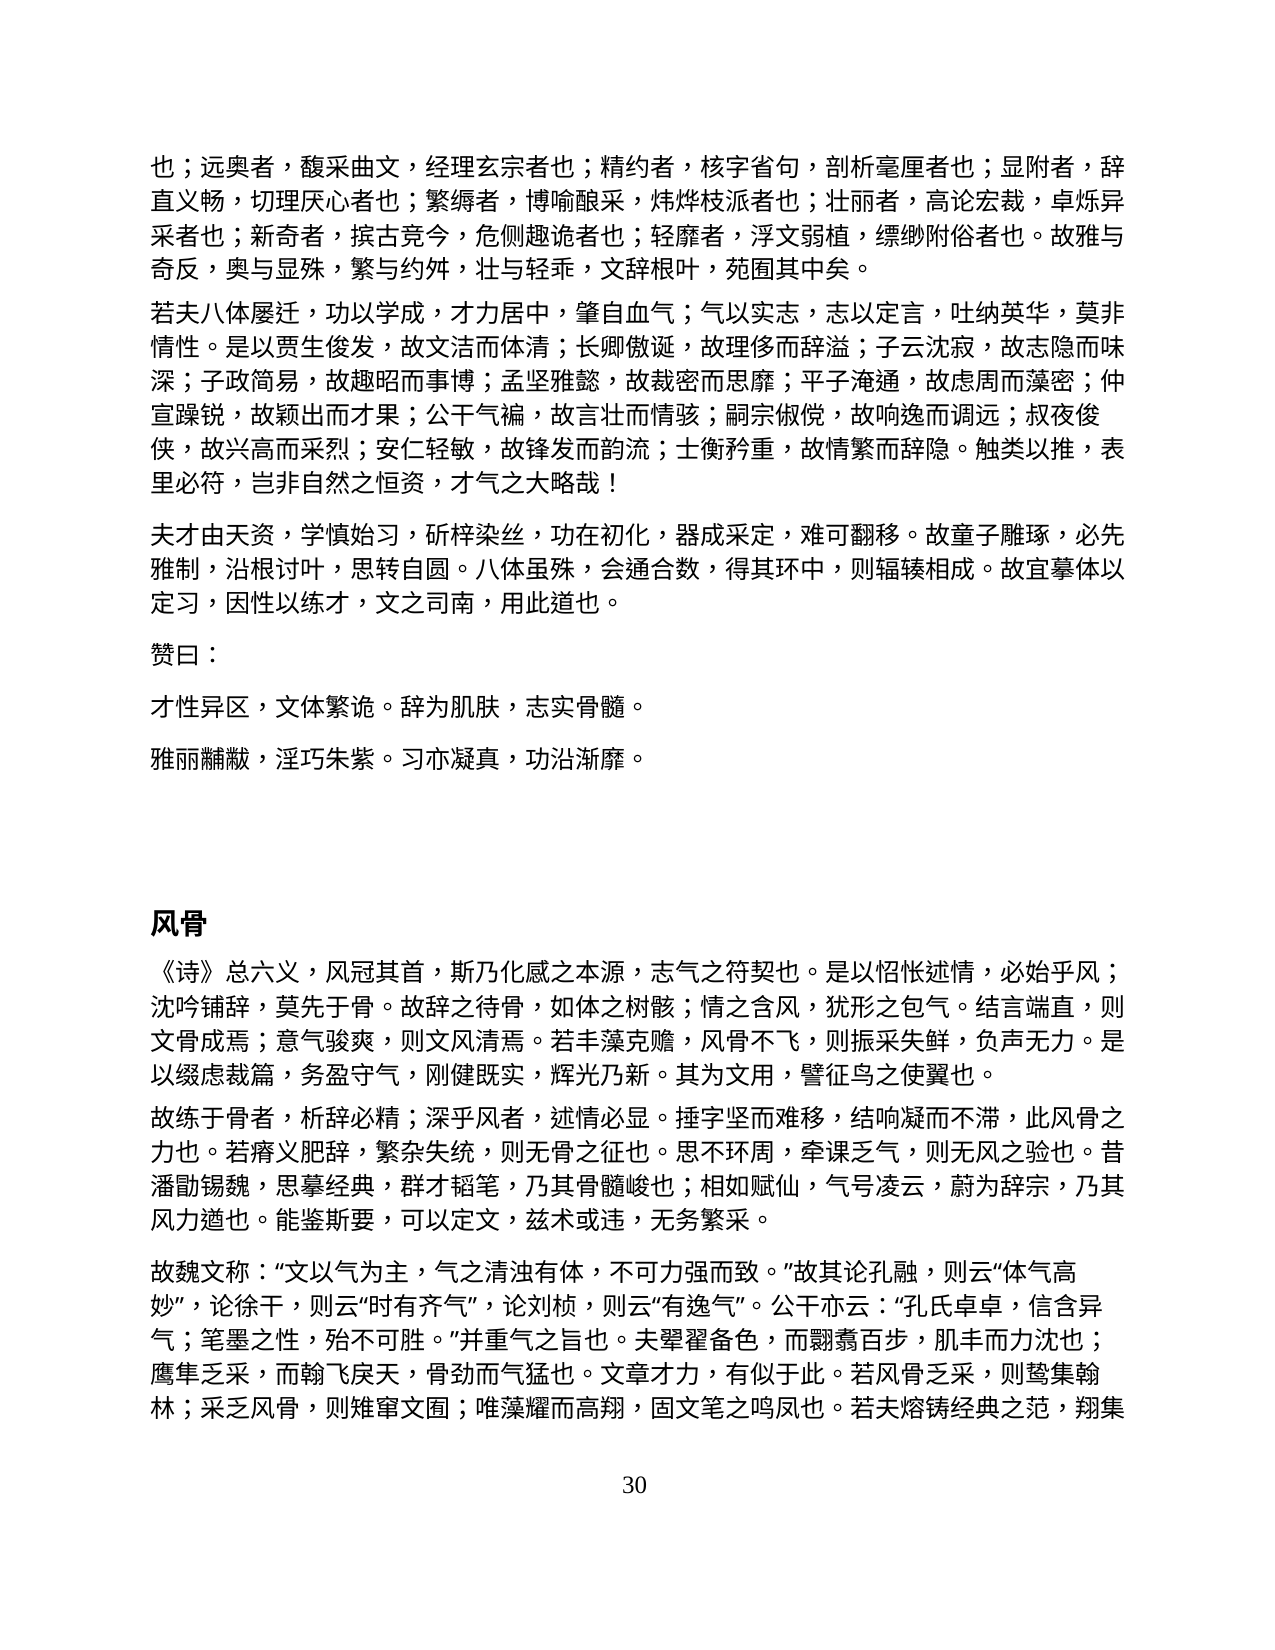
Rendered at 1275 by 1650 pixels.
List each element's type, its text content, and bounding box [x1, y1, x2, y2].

text 也；远奥者，馥采曲文，经理玄宗者也；精约者，核字省句，剖析毫厘者也；显附者，辞直义畅，切理厌心者也；繁缛者，博喻酿采，炜烨枝派者也；壮丽者，高论宏裁，卓烁异采者也；新奇者，摈古竞今，危侧趣诡者也；轻靡者，浮文弱植，缥缈附俗者也。故雅与奇反，奥与显殊，繁与约舛，壮与轻乖，文辞根叶，苑囿其中矣。 [150, 150, 1125, 286]
text 故练于骨者，析辞必精；深乎风者，述情必显。捶字坚而难移，结响凝而不滞，此风骨之力也。若瘠义肥辞，繁杂失统，则无骨之征也。思不环周，牵课乏气，则无风之验也。昔潘勖锡魏，思摹经典，群才韬笔，乃其骨髓峻也；相如赋仙，气号凌云，蔚为辞宗，乃其风力遒也。能鉴斯要，可以定文，兹术或违，无务繁采。 [150, 1100, 1125, 1237]
text 雅丽黼黻，淫巧朱紫。习亦凝真，功沿渐靡。 [150, 742, 1125, 776]
text 夫才由天资，学慎始习，斫梓染丝，功在初化，器成采定，难可翻移。故童子雕琢，必先雅制，沿根讨叶，思转自圆。八体虽殊，会通合数，得其环中，则辐辏相成。故宜摹体以定习，因性以练才，文之司南，用此道也。 [150, 517, 1125, 620]
subtitle 风骨 [150, 903, 1125, 943]
text 才性异区，文体繁诡。辞为肌肤，志实骨髓。 [150, 689, 1125, 724]
text 若夫八体屡迁，功以学成，才力居中，肇自血气；气以实志，志以定言，吐纳英华，莫非情性。是以贾生俊发，故文洁而体清；长卿傲诞，故理侈而辞溢；子云沈寂，故志隐而味深；子政简易，故趣昭而事博；孟坚雅懿，故裁密而思靡；平子淹通，故虑周而藻密；仲宣躁锐，故颖出而才果；公干气褊，故言壮而情骇；嗣宗俶傥，故响逸而调远；叔夜俊侠，故兴高而采烈；安仁轻敏，故锋发而韵流；士衡矜重，故情繁而辞隐。触类以推，表里必符，岂非自然之恒资，才气之大略哉！ [150, 295, 1125, 499]
text 《诗》总六义，风冠其首，斯乃化感之本源，志气之符契也。是以怊怅述情，必始乎风；沈吟铺辞，莫先于骨。故辞之待骨，如体之树骸；情之含风，犹形之包气。结言端直，则文骨成焉；意气骏爽，则文风清焉。若丰藻克赡，风骨不飞，则振采失鲜，负声无力。是以缀虑裁篇，务盈守气，刚健既实，辉光乃新。其为文用，譬征鸟之使翼也。 [150, 955, 1125, 1091]
text 故魏文称∶“文以气为主，气之清浊有体，不可力强而致。”故其论孔融，则云“体气高妙”，论徐干，则云“时有齐气”，论刘桢，则云“有逸气”。公干亦云∶“孔氏卓卓，信含异气；笔墨之性，殆不可胜。”并重气之旨也。夫翚翟备色，而翾翥百步，肌丰而力沈也；鹰隼乏采，而翰飞戾天，骨劲而气猛也。文章才力，有似于此。若风骨乏采，则鸷集翰林；采乏风骨，则雉窜文囿；唯藻耀而高翔，固文笔之鸣凤也。若夫熔铸经典之范，翔集 [150, 1254, 1125, 1425]
text 赞曰∶ [150, 638, 1125, 672]
